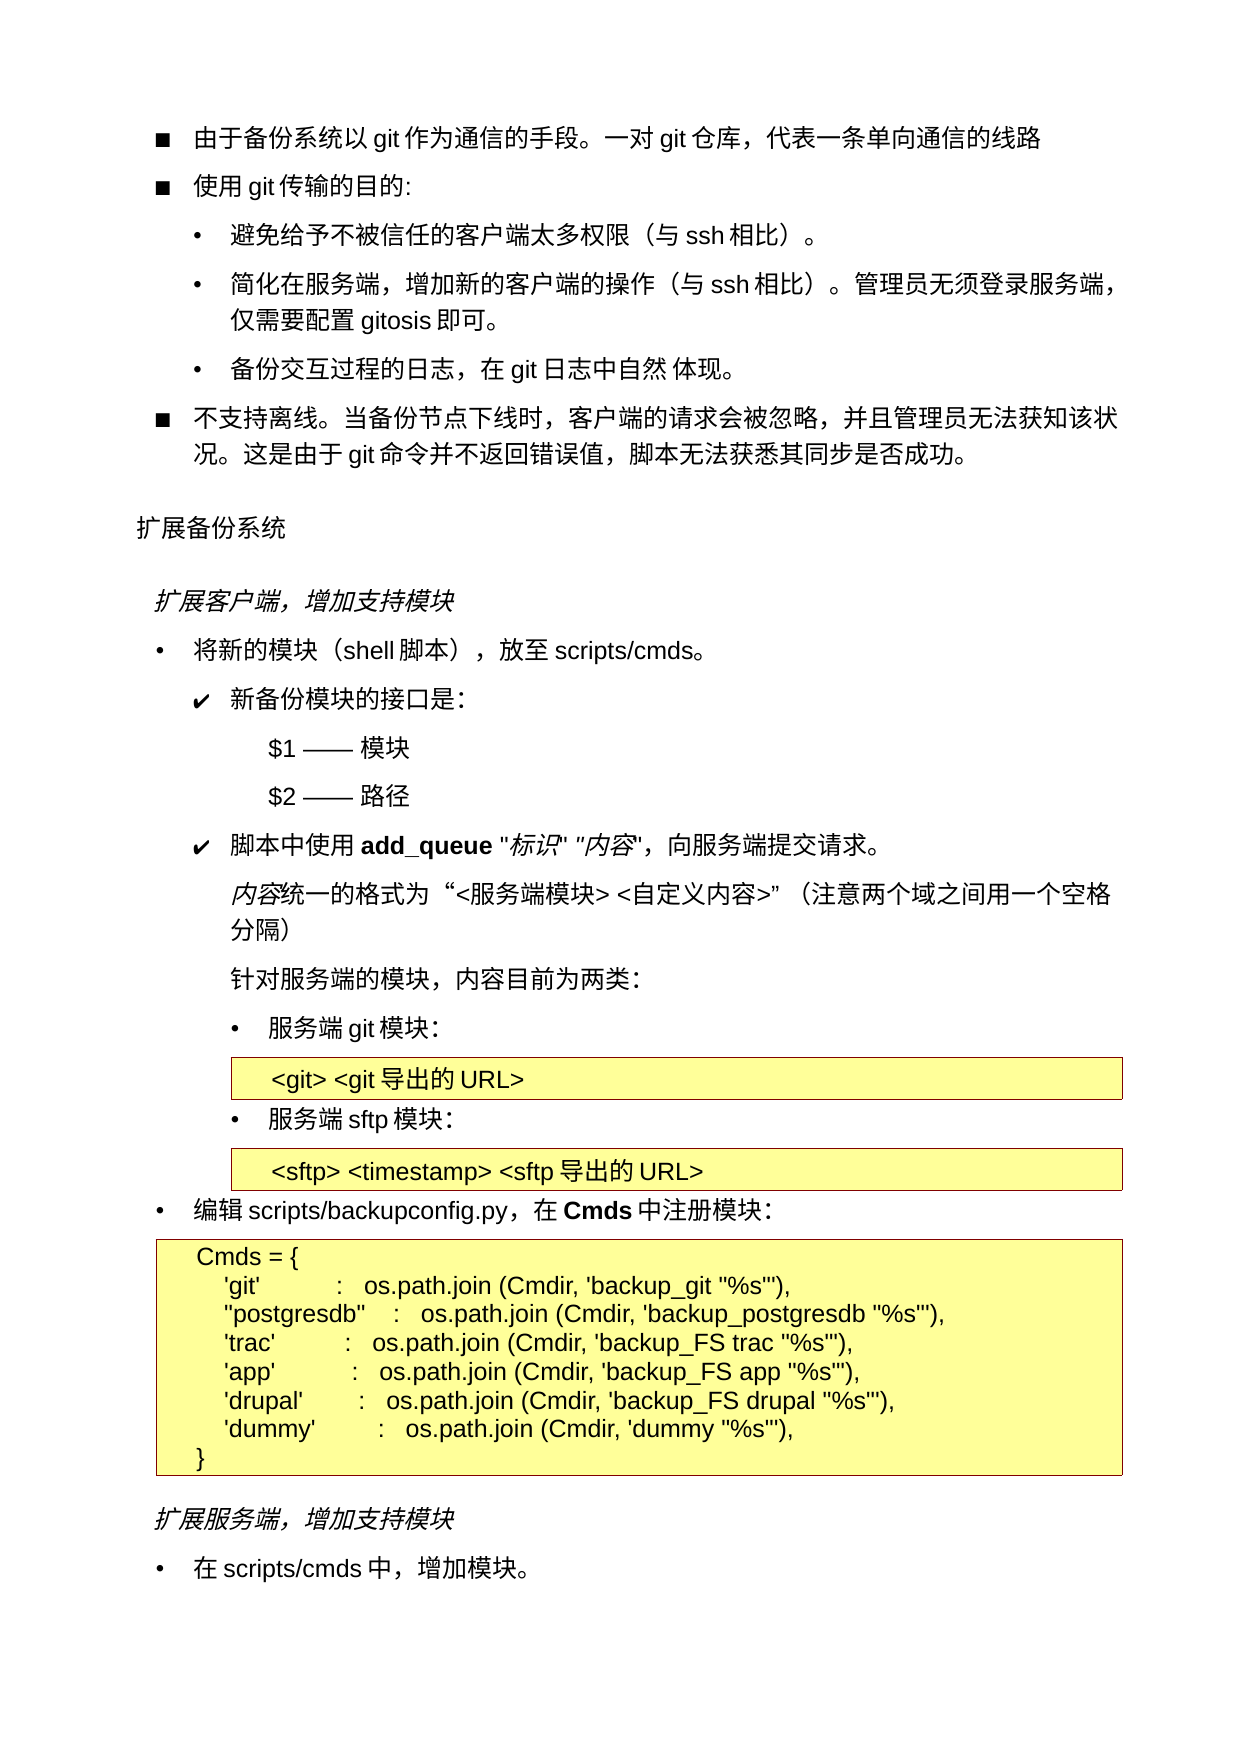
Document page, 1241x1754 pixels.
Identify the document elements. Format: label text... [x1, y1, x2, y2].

list 'app' : os.path.join (Cmdir, 'backup_FS app "%s"'), [157, 1354, 1122, 1383]
list 内容统一的格式为“<服务端模块> <自定义内容>” （注意两个域之间用一个空格分隔） [193, 874, 1122, 947]
list 脚本中使用add_queue "标识" "内容"，向服务端提交请求。 [193, 826, 1122, 862]
subtitle 扩展客户端，增加支持模块 [118, 582, 1122, 618]
list 将新的模块（shell脚本），放至scripts/cmds。 [156, 631, 1122, 667]
list <sftp> <timestamp> <sftp导出的URL> [232, 1149, 1122, 1190]
list Cmds = { [157, 1240, 1122, 1268]
list 编辑scripts/backupconfig.py，在Cmds中注册模块： [156, 1190, 1122, 1226]
list 新备份模块的接口是： [193, 679, 1122, 716]
list 服务端git模块： [231, 1008, 1122, 1044]
list <git> <git导出的URL> [232, 1058, 1122, 1099]
list $2 —— 路径 [231, 777, 1122, 813]
list 由于备份系统以git作为通信的手段。一对git仓库，代表一条单向通信的线路 [156, 118, 1122, 154]
list 备份交互过程的日志，在git日志中自然 体现。 [193, 349, 1122, 386]
list 针对服务端的模块，内容目前为两类： [193, 959, 1122, 996]
list 服务端sftp模块： [231, 1100, 1122, 1135]
list } [157, 1440, 1122, 1475]
list 'git' : os.path.join (Cmdir, 'backup_git "%s"'), [157, 1268, 1122, 1296]
list 在scripts/cmds中，增加模块。 [156, 1549, 1122, 1585]
list $1 —— 模块 [231, 728, 1122, 764]
list 使用git传输的目的: [156, 167, 1122, 203]
subtitle 扩展服务端，增加支持模块 [118, 1500, 1122, 1536]
list 不支持离线。当备份节点下线时，客户端的请求会被忽略，并且管理员无法获知该状况。这是由于git命令并不返回错误值，脚本无法获悉其同步是否成功。 [156, 398, 1122, 471]
list 'dummy' : os.path.join (Cmdir, 'dummy "%s"'), [157, 1411, 1122, 1440]
list 'drupal' : os.path.join (Cmdir, 'backup_FS drupal "%s"'), [157, 1383, 1122, 1411]
list 避免给予不被信任的客户端太多权限（与ssh相比）。 [193, 216, 1122, 252]
list 'trac' : os.path.join (Cmdir, 'backup_FS trac "%s"'), [157, 1325, 1122, 1354]
list "postgresdb" : os.path.join (Cmdir, 'backup_postgresdb "%s"'), [157, 1296, 1122, 1325]
list 简化在服务端，增加新的客户端的操作（与ssh相比）。管理员无须登录服务端，仅需要配置gitosis即可。 [193, 264, 1122, 337]
subtitle 扩展备份系统 [118, 508, 1122, 544]
